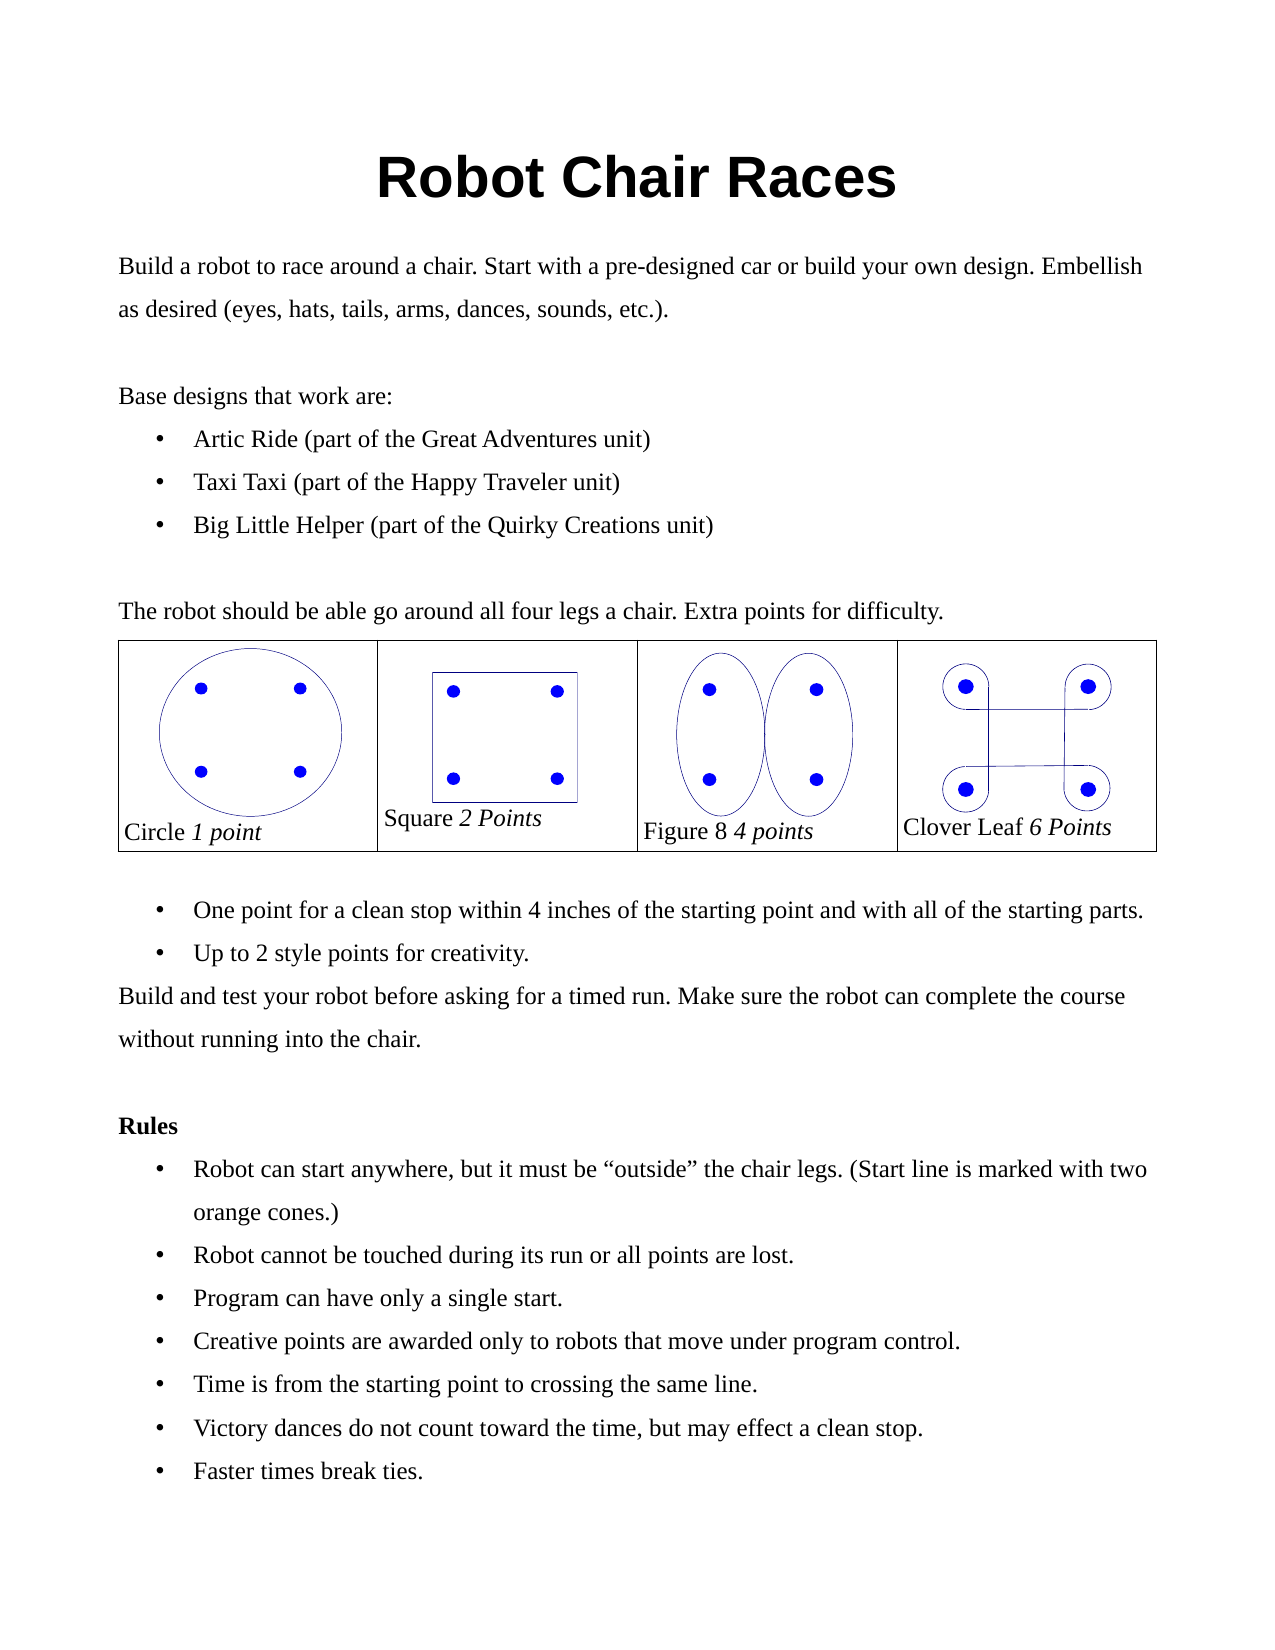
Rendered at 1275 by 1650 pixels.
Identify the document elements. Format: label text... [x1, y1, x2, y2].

list One point for a clean stop within 4 inches of the starting point and with all of the starting parts. [156, 895, 1157, 924]
list Big Little Helper (part of the Quirky Creations unit) [156, 510, 1157, 539]
table_header Figure 8 4 points [638, 641, 897, 851]
text Build and test your robot before asking for a timed run. Make sure the robot can complete the course without running into the chair. [118, 981, 1157, 1053]
list Robot cannot be touched during its run or all points are lost. [156, 1240, 1157, 1269]
list Victory dances do not count toward the time, but may effect a clean stop. [156, 1413, 1157, 1441]
list Program can have only a single start. [156, 1283, 1157, 1312]
list Faster times break ties. [156, 1456, 1157, 1484]
table_header Clover Leaf 6 Points [898, 641, 1156, 851]
title Robot Chair Races [118, 143, 1157, 210]
list Creative points are awarded only to robots that move under program control. [156, 1326, 1157, 1355]
text The robot should be able go around all four legs a chair. Extra points for difficulty. [118, 596, 1157, 625]
list Taxi Taxi (part of the Happy Traveler unit) [156, 467, 1157, 496]
text Base designs that work are: [118, 381, 1157, 409]
text Build a robot to race around a chair. Start with a pre-designed car or build your own design. Embellish as desired (eyes, hats, tails, arms, dances, sounds, etc.). [118, 251, 1157, 323]
list Up to 2 style points for creativity. [156, 938, 1157, 967]
table_header Circle 1 point [119, 641, 377, 851]
text Rules [118, 1111, 1157, 1139]
list Robot can start anywhere, but it must be “outside” the chair legs. (Start line is marked with two orange cones.) [156, 1154, 1157, 1226]
list Artic Ride (part of the Great Adventures unit) [156, 424, 1157, 453]
table_header Square 2 Points [378, 641, 637, 851]
list Time is from the starting point to crossing the same line. [156, 1369, 1157, 1398]
